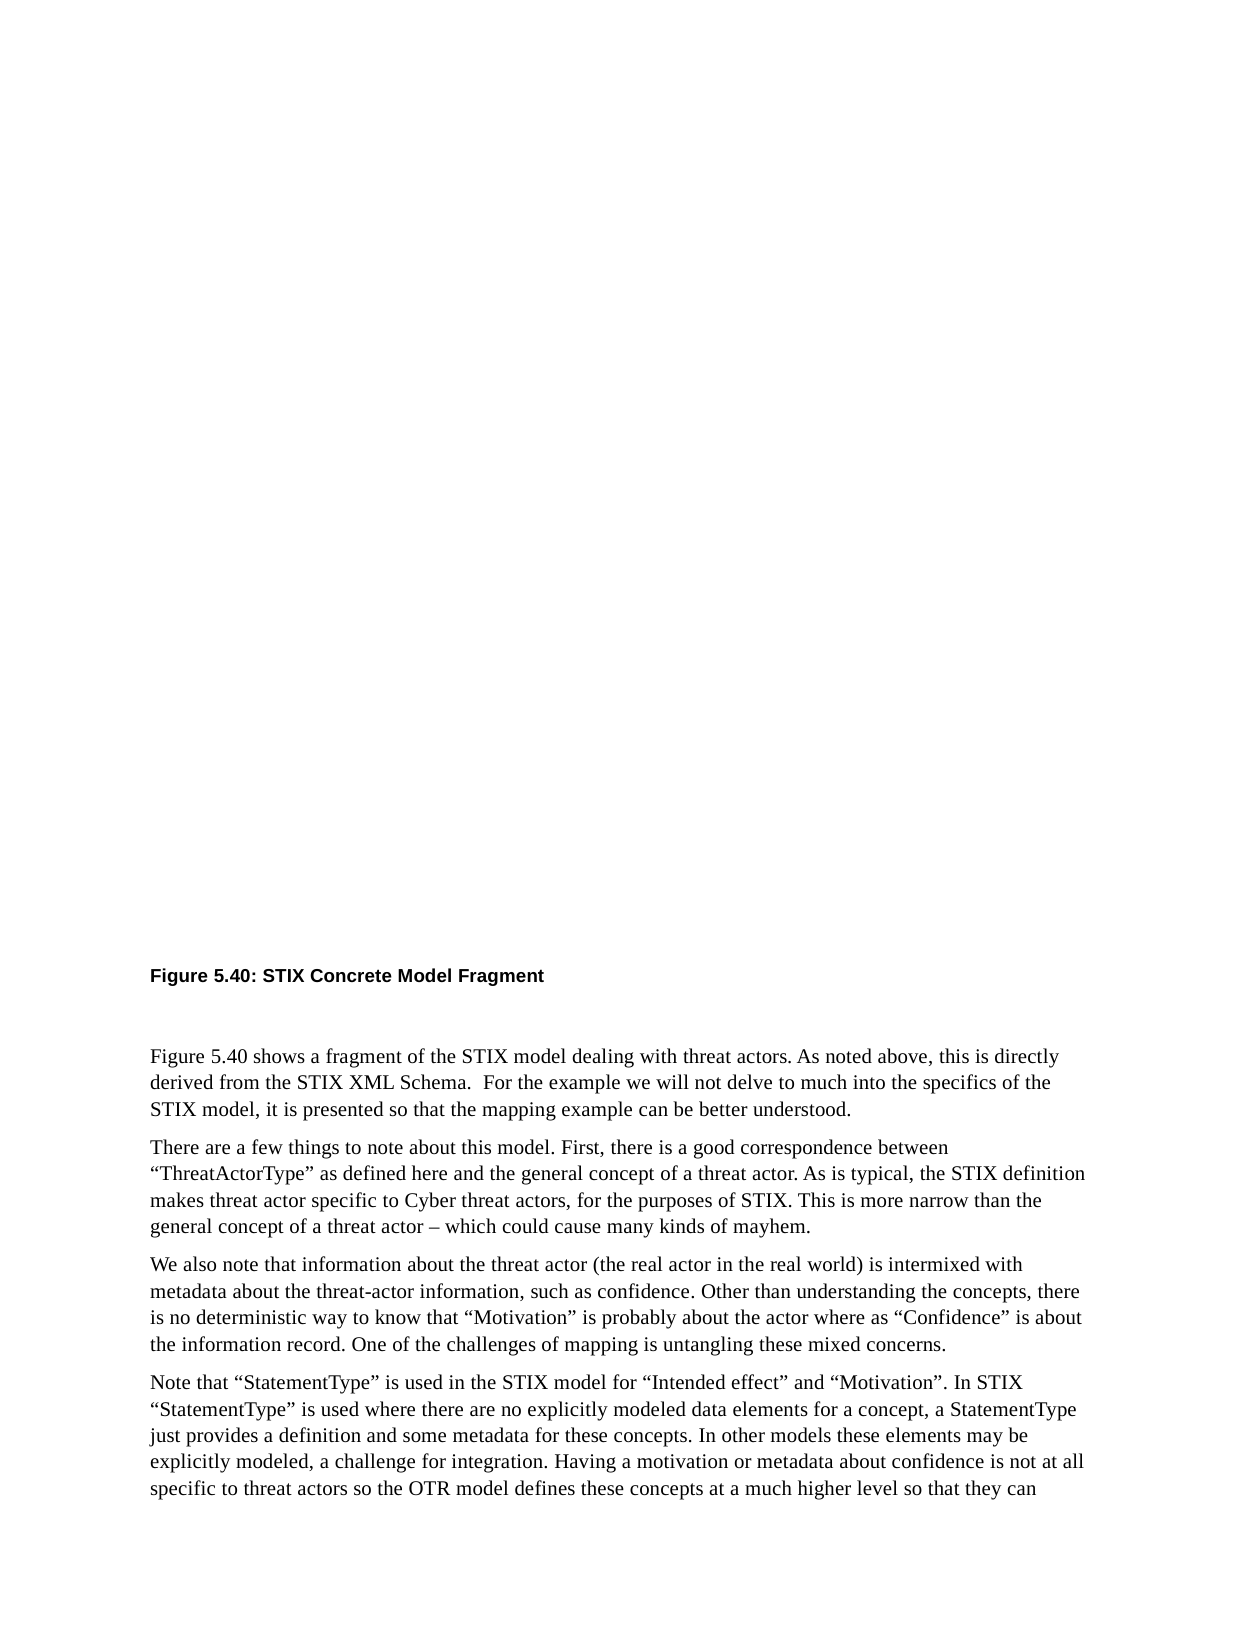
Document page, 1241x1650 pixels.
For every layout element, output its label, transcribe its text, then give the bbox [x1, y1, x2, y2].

text We also note that information about the threat actor (the real actor in the real world) is intermixed with metadata about the threat-actor information, such as confidence. Other than understanding the concepts, there is no deterministic way to know that “Motivation” is probably about the actor where as “Confidence” is about the information record. One of the challenges of mapping is untangling these mixed concerns. [150, 1252, 1090, 1356]
text Note that “StatementType” is used in the STIX model for “Intended effect” and “Motivation”. In STIX “StatementType” is used where there are no explicitly modeled data elements for a concept, a StatementType just provides a definition and some metadata for these concepts. In other models these elements may be explicitly modeled, a challenge for integration. Having a motivation or metadata about confidence is not at all specific to threat actors so the OTR model defines these concepts at a much higher level so that they can [150, 1370, 1090, 1500]
text Figure 5.40: STIX Concrete Model Fragment [150, 174, 1090, 986]
text There are a few things to note about this model. First, there is a good correspondence between “ThreatActorType” as defined here and the general concept of a threat actor. As is typical, the STIX definition makes threat actor specific to Cyber threat actors, for the purposes of STIX. This is more narrow than the general concept of a threat actor – which could cause many kinds of mayhem. [150, 1135, 1090, 1238]
text [150, 150, 1090, 174]
text Figure 5.40 shows a fragment of the STIX model dealing with threat actors. As noted above, this is directly derived from the STIX XML Schema. For the example we will not delve to much into the specifics of the STIX model, it is presented so that the mapping example can be better understood. [150, 986, 1090, 1121]
